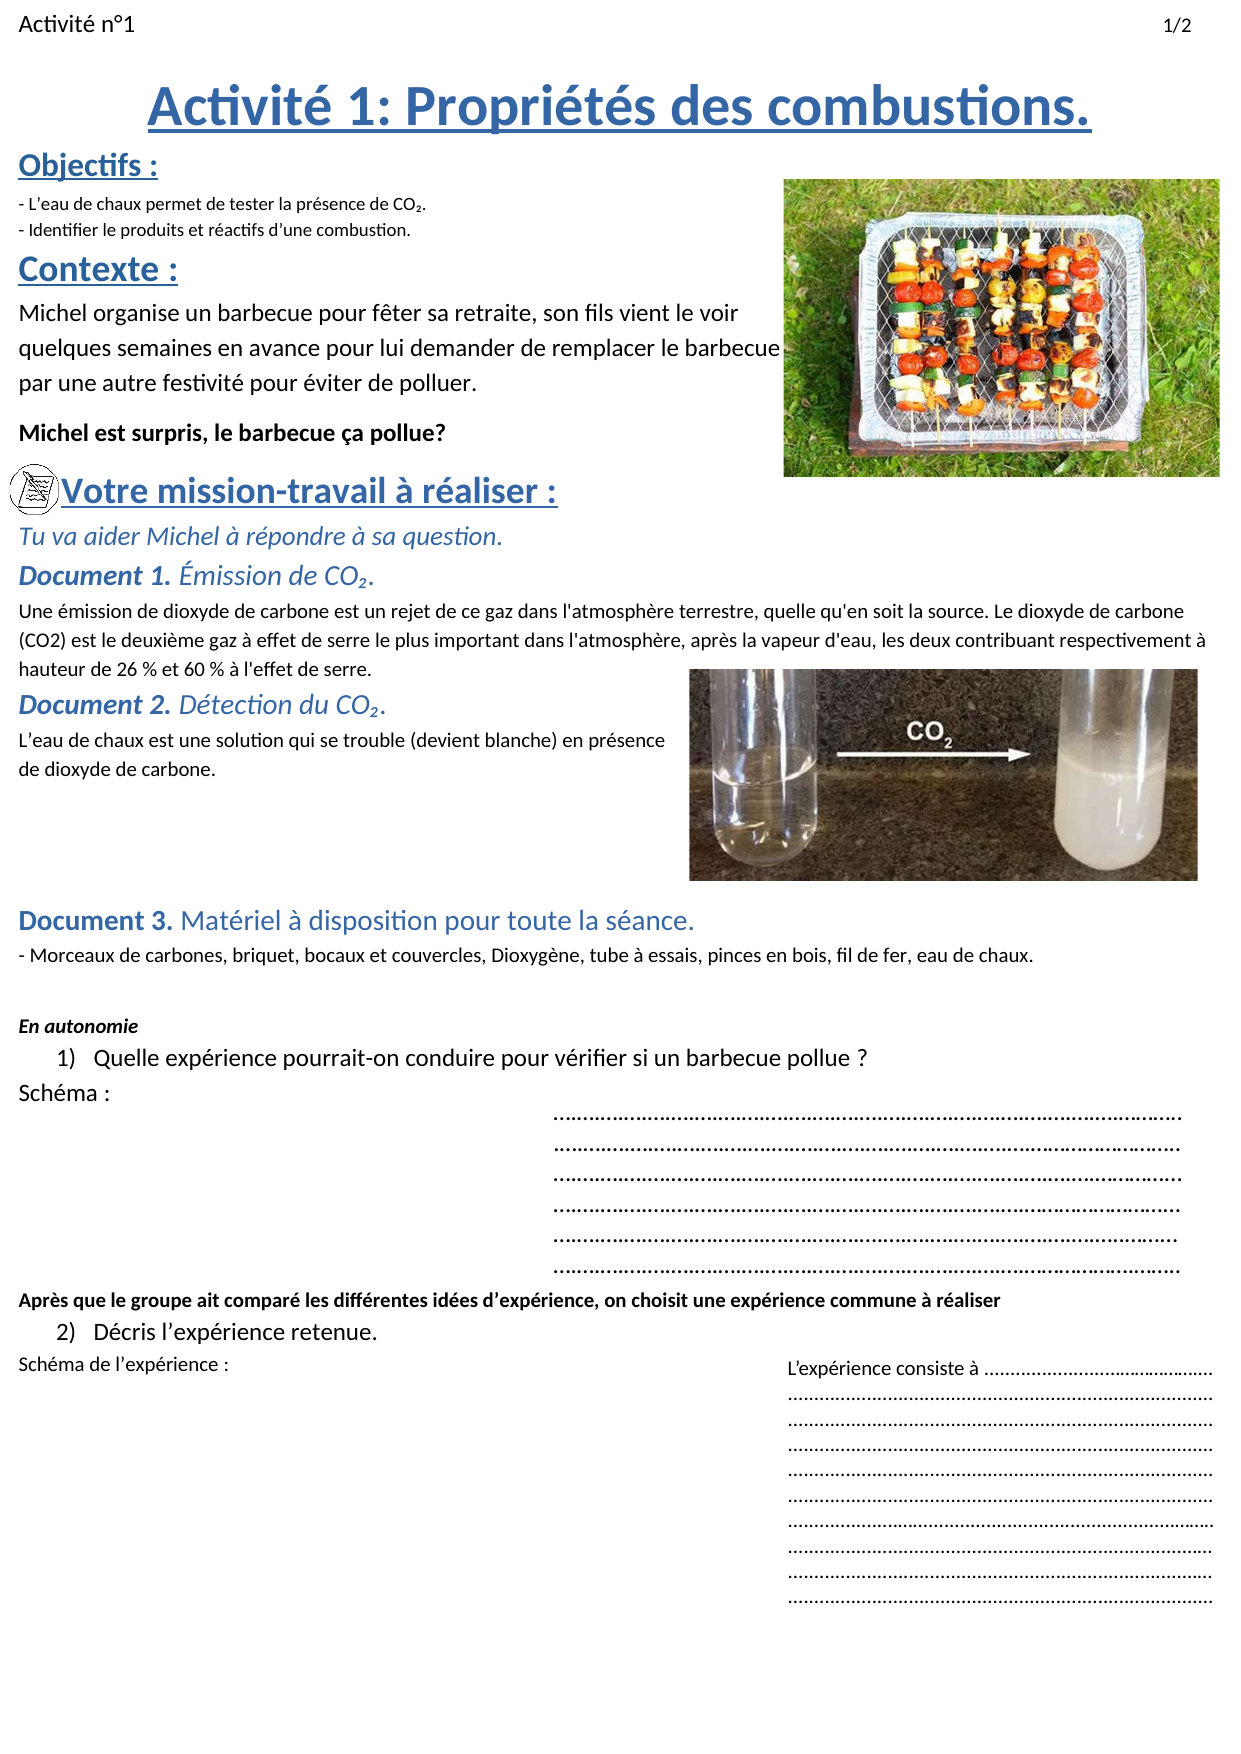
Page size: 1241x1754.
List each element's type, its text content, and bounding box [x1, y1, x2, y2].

text Une émission de dioxyde de carbone est un rejet de ce gaz dans l'atmosphère terrestre, quelle qu'en soit la source. Le dioxyde de carbone (CO2) est le deuxième gaz à effet de serre le plus important dans l'atmosphère, après la vapeur d'eau, les deux contribuant respectivement à hauteur de 26 % et 60 % à l'effet de serre. [18, 598, 1221, 682]
picture [689, 669, 1198, 881]
text En autonomie [18, 1013, 1221, 1038]
text - Identifier le produits et réactifs d’une combustion. [18, 218, 783, 241]
text Schéma de l’expérience : [18, 1351, 1221, 1377]
text Michel organise un barbecue pour fêter sa retraite, son fils vient le voir quelques semaines en avance pour lui demander de remplacer le barbecue par une autre festivité pour éviter de polluer. [18, 298, 783, 398]
text [1198, 686, 1221, 721]
text Contexte : [18, 245, 783, 291]
text L’eau de chaux est une solution qui se trouble (devient blanche) en présence de dioxyde de carbone. [18, 727, 689, 781]
text Après que le groupe ait comparé les différentes idées d’expérience, on choisit une expérience commune à réaliser [18, 1287, 1221, 1312]
text Objectifs : [18, 139, 1221, 185]
title Activité 1: Propriétés des combustions. [18, 68, 1221, 139]
text Document 2. Détection du CO₂. [18, 686, 689, 721]
text Document 1. Émission de CO₂. [18, 557, 1221, 593]
text - Morceaux de carbones, briquet, bocaux et couvercles, Dioxygène, tube à essais, pinces en bois, fil de fer, eau de chaux. [18, 943, 1221, 968]
picture [9, 464, 59, 515]
text Tu va aider Michel à répondre à sa question. [18, 519, 1221, 552]
text Votre mission-travail à réaliser : [59, 467, 1221, 513]
text Document 3. Matériel à disposition pour toute la séance. [18, 902, 1221, 937]
list Quelle expérience pourrait-on conduire pour vérifier si un barbecue pollue ? [56, 1042, 1221, 1072]
text Michel est surpris, le barbecue ça pollue? [18, 417, 783, 448]
picture [783, 179, 1220, 477]
text - L’eau de chaux permet de tester la présence de CO₂. [18, 192, 783, 215]
list Décris l’expérience retenue. [56, 1316, 1221, 1347]
text Schéma : [18, 1077, 1221, 1107]
